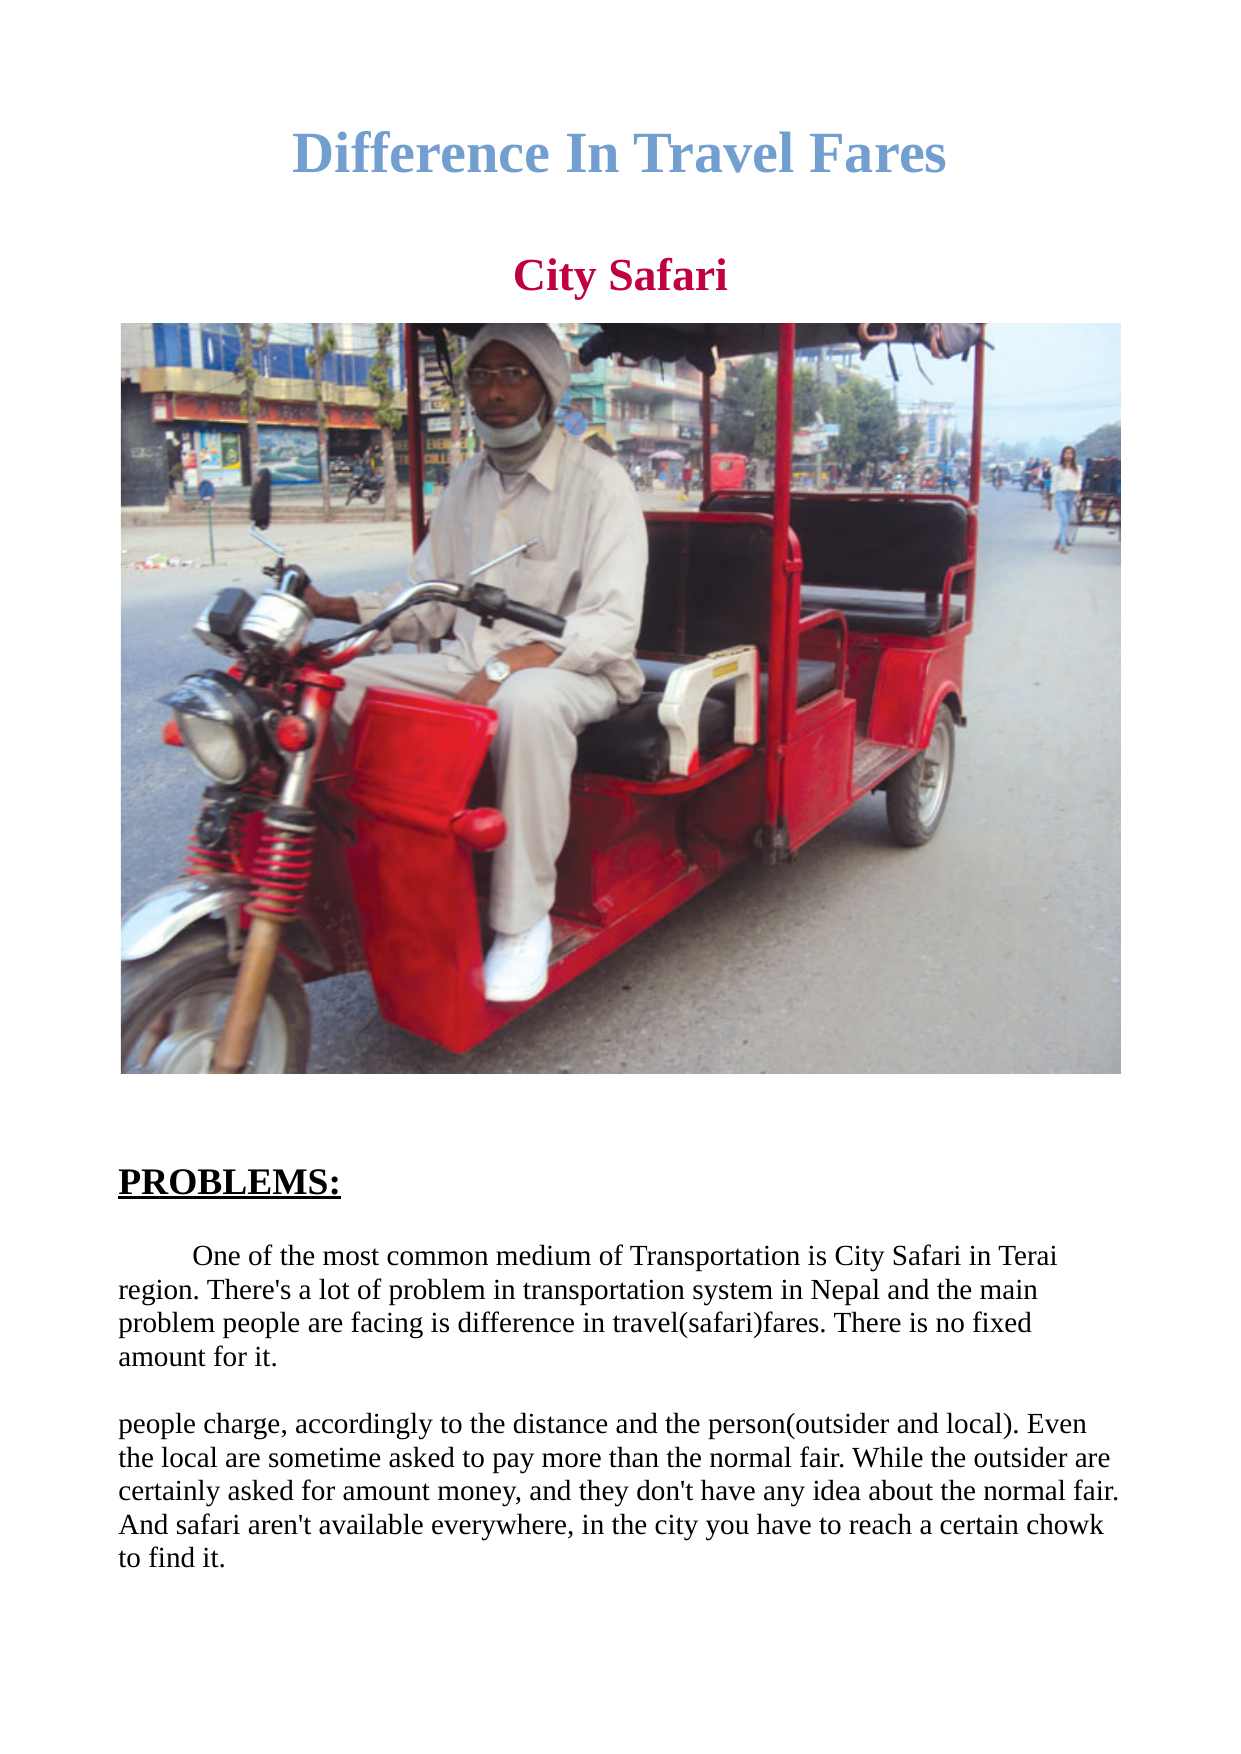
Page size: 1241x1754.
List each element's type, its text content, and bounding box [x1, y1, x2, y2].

text City Safari [118, 247, 1122, 300]
text people charge, accordingly to the distance and the person(outsider and local). Even the local are sometime asked to pay more than the normal fair. While the outsider are certainly asked for amount money, and they don't have any idea about the normal fair. And safari aren't available everywhere, in the city you have to reach a certain chowk to find it. [118, 1406, 1122, 1574]
text Difference In Travel Fares [118, 118, 1122, 185]
picture [120, 323, 1121, 1074]
text One of the most common medium of Transportation is City Safari in Terai region. There's a lot of problem in transportation system in Nepal and the main problem people are facing is difference in travel(safari)fares. There is no fixed amount for it. [118, 1238, 1122, 1373]
text PROBLEMS: [118, 1159, 1122, 1202]
